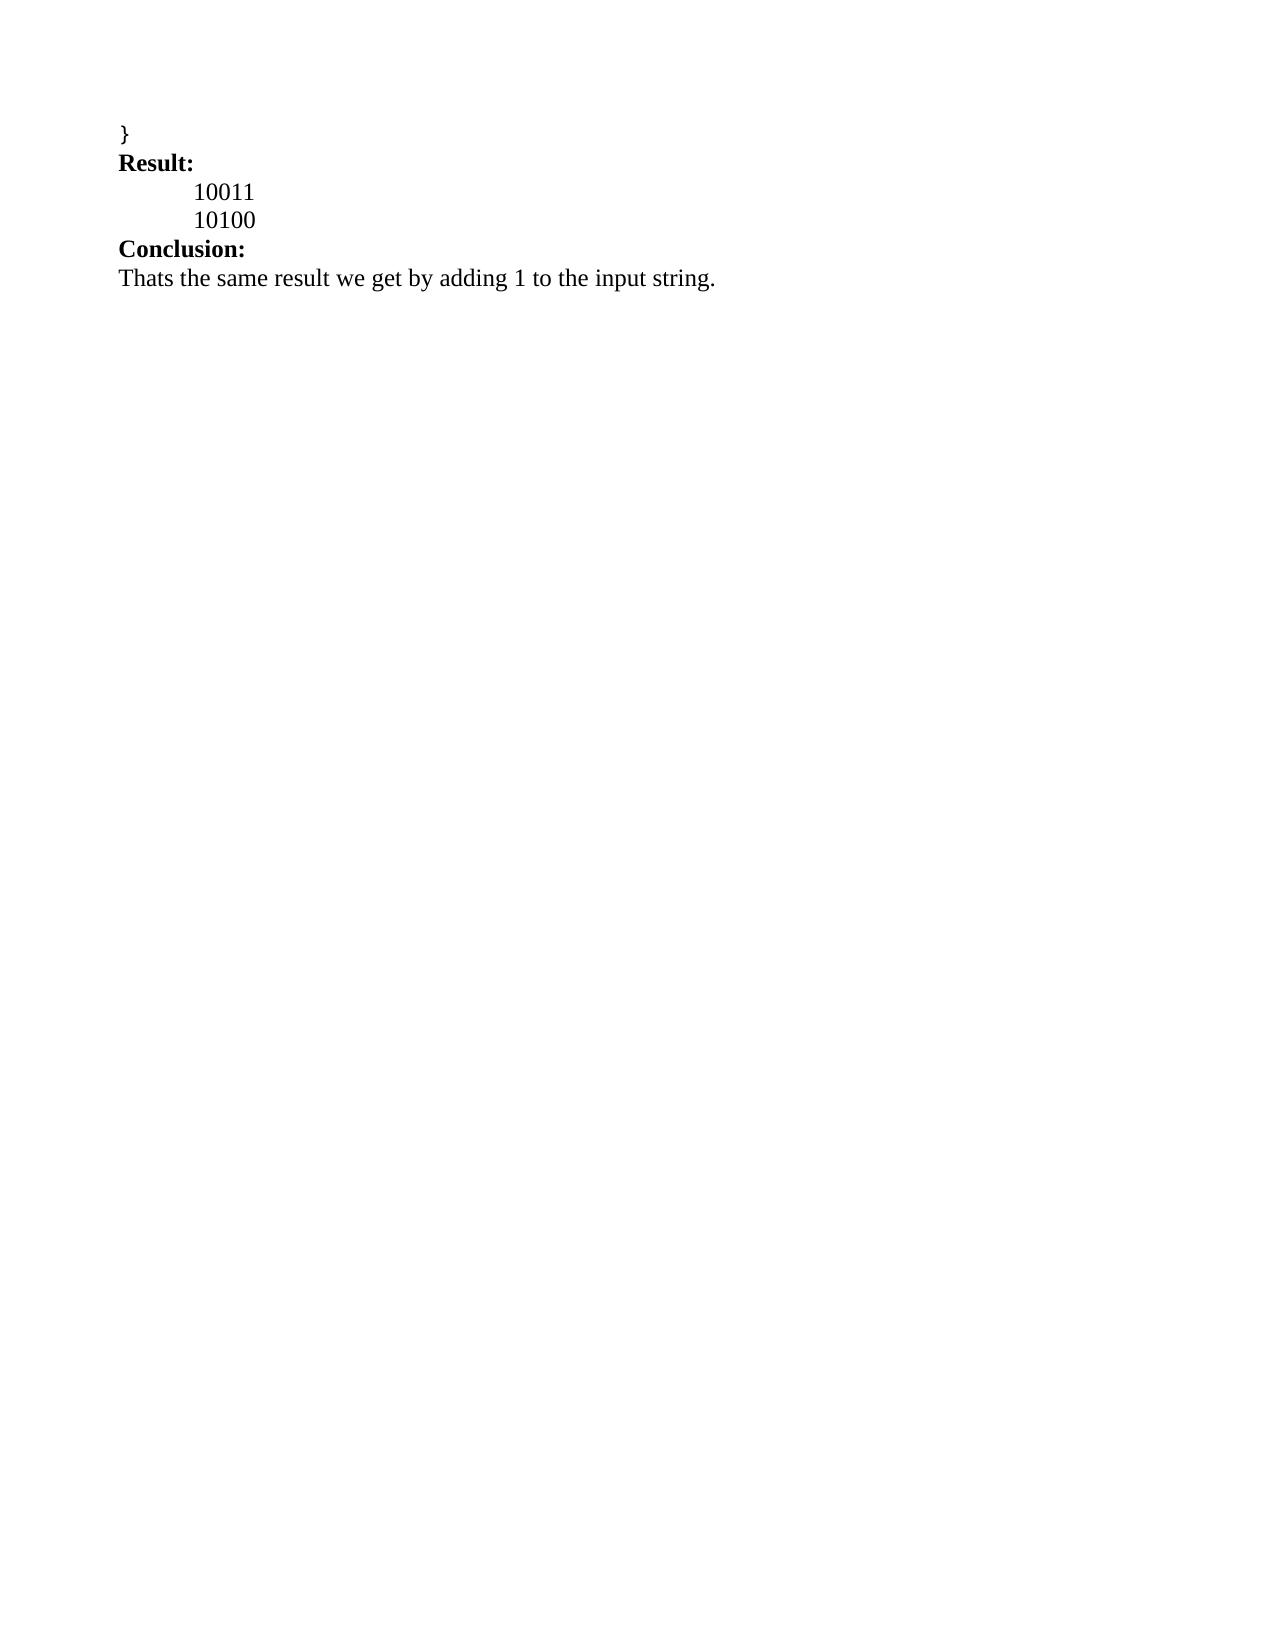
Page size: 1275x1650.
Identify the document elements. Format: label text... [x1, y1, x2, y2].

text Conclusion: [118, 234, 1157, 263]
text Result: [118, 148, 1157, 177]
text 10011 [193, 177, 1157, 205]
text 10100 [193, 205, 1157, 234]
text Thats the same result we get by adding 1 to the input string. [118, 263, 1157, 292]
text } [118, 118, 1157, 148]
